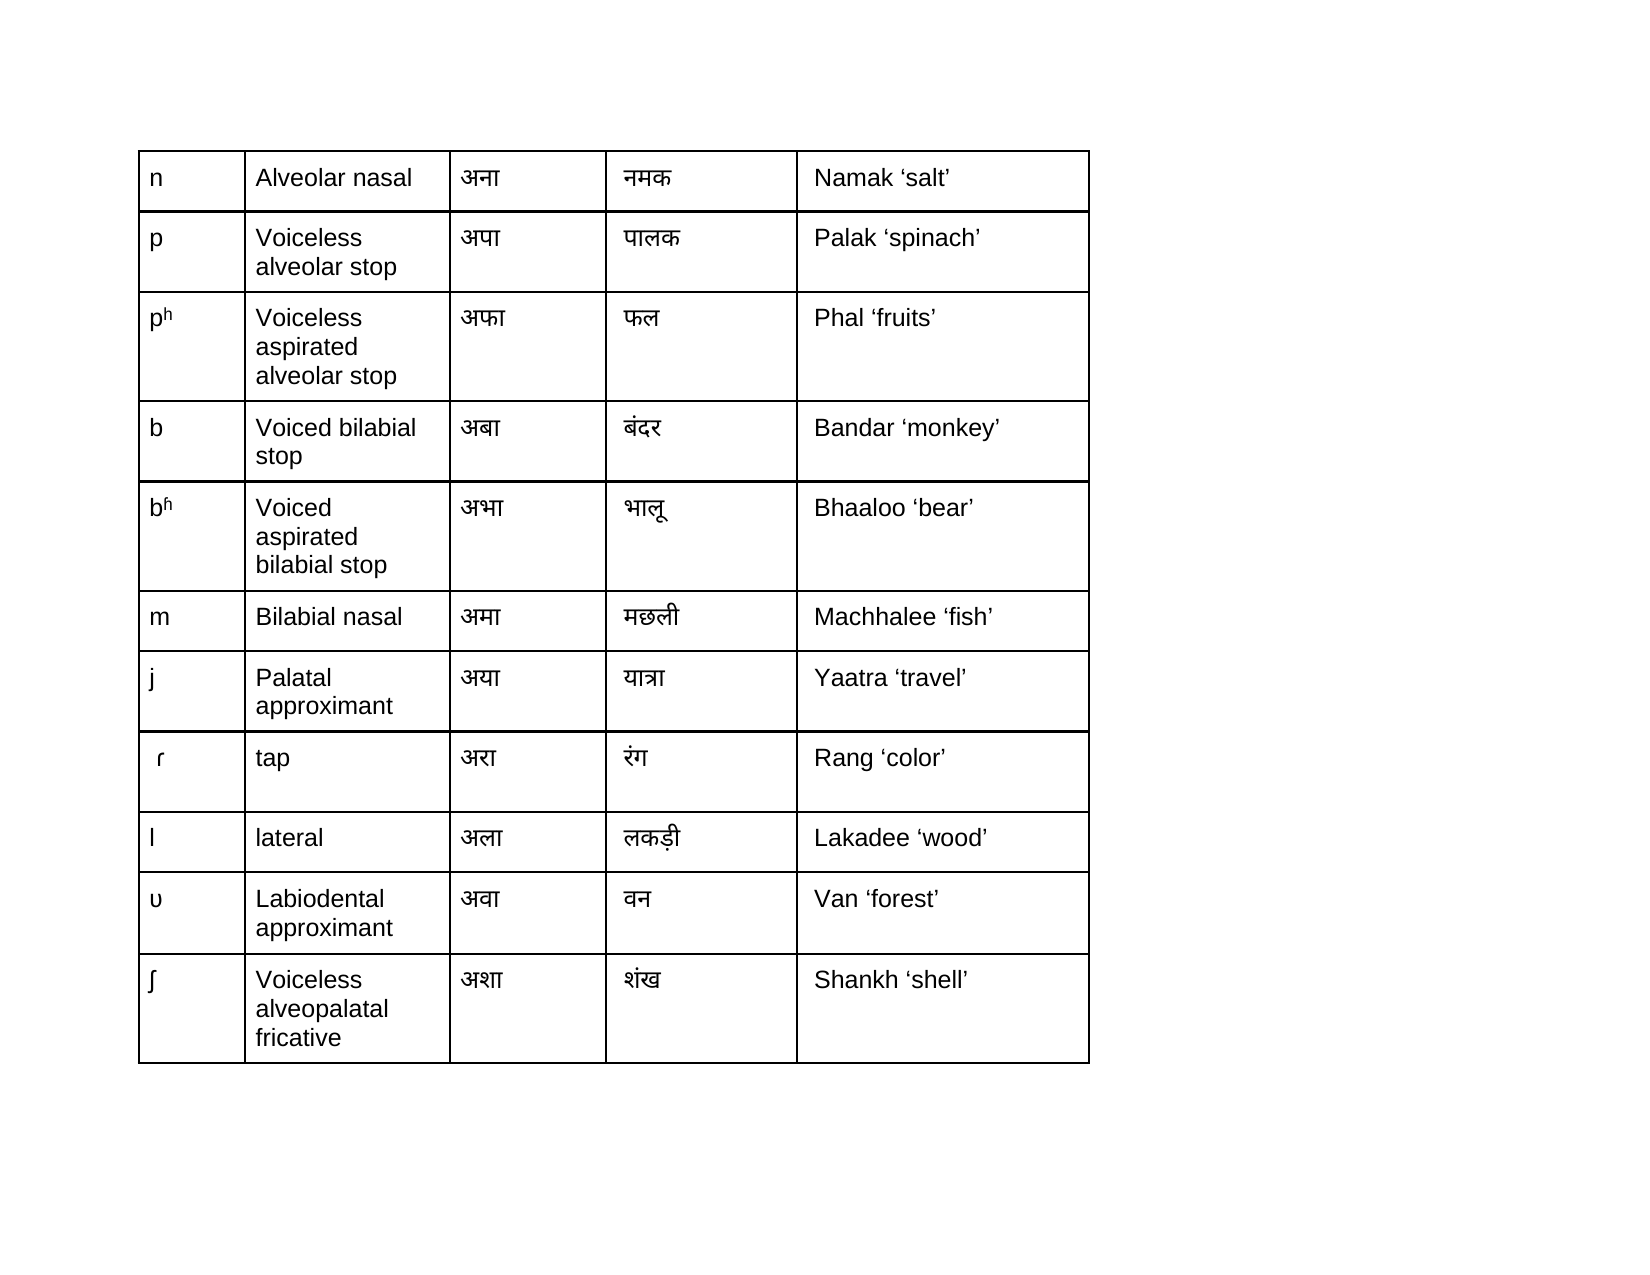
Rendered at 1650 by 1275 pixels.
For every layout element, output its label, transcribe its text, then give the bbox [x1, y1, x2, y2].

table_cell m [140, 592, 244, 650]
table_cell वन [607, 873, 796, 952]
table_cell अशा [451, 955, 605, 1062]
table_cell ɾ [140, 733, 244, 811]
table_cell अरा [451, 733, 605, 811]
table_cell रंग [607, 733, 796, 811]
table_cell नमक [607, 152, 796, 210]
table_cell Phal ‘fruits’ [798, 293, 1088, 400]
table_cell अफा [451, 293, 605, 400]
table_cell j [140, 652, 244, 730]
table_cell Palak ‘spinach’ [798, 213, 1088, 291]
table_cell Voiceless aspirated alveolar stop [246, 293, 449, 400]
table_cell Namak ‘salt’ [798, 152, 1088, 210]
table_cell शंख [607, 955, 796, 1062]
table_cell Labiodental approximant [246, 873, 449, 952]
table_cell अवा [451, 873, 605, 952]
table_cell Rang ‘color’ [798, 733, 1088, 811]
table_cell Bhaaloo ‘bear’ [798, 483, 1088, 589]
table_cell bʱ [140, 483, 244, 589]
table_cell भालू [607, 483, 796, 589]
table_cell Lakadee ‘wood’ [798, 813, 1088, 871]
table_cell ʃ [140, 955, 244, 1062]
table_cell अला [451, 813, 605, 871]
table_cell फल [607, 293, 796, 400]
table_cell lateral [246, 813, 449, 871]
table_cell बंदर [607, 402, 796, 480]
table_cell n [140, 152, 244, 210]
table_cell l [140, 813, 244, 871]
table_cell pʰ [140, 293, 244, 400]
table_cell Machhalee ‘fish’ [798, 592, 1088, 650]
table_cell Bandar ‘monkey’ [798, 402, 1088, 480]
table_cell अबा [451, 402, 605, 480]
table_cell tap [246, 733, 449, 811]
table_cell Van ‘forest’ [798, 873, 1088, 952]
table_cell अया [451, 652, 605, 730]
table_cell Shankh ‘shell’ [798, 955, 1088, 1062]
table_cell Bilabial nasal [246, 592, 449, 650]
table_cell अमा [451, 592, 605, 650]
table_cell अपा [451, 213, 605, 291]
table_cell ʋ [140, 873, 244, 952]
table_cell अभा [451, 483, 605, 589]
table_cell Voiceless alveopalatal fricative [246, 955, 449, 1062]
table_cell यात्रा [607, 652, 796, 730]
table_cell मछली [607, 592, 796, 650]
table_cell Voiced aspirated bilabial stop [246, 483, 449, 589]
table_cell पालक [607, 213, 796, 291]
table_cell Alveolar nasal [246, 152, 449, 210]
table_cell Palatal approximant [246, 652, 449, 730]
table_cell Yaatra ‘travel’ [798, 652, 1088, 730]
table_cell Voiced bilabial stop [246, 402, 449, 480]
table_cell अना [451, 152, 605, 210]
table_cell लकड़ी [607, 813, 796, 871]
table_cell p [140, 213, 244, 291]
table_cell Voiceless alveolar stop [246, 213, 449, 291]
table_cell b [140, 402, 244, 480]
